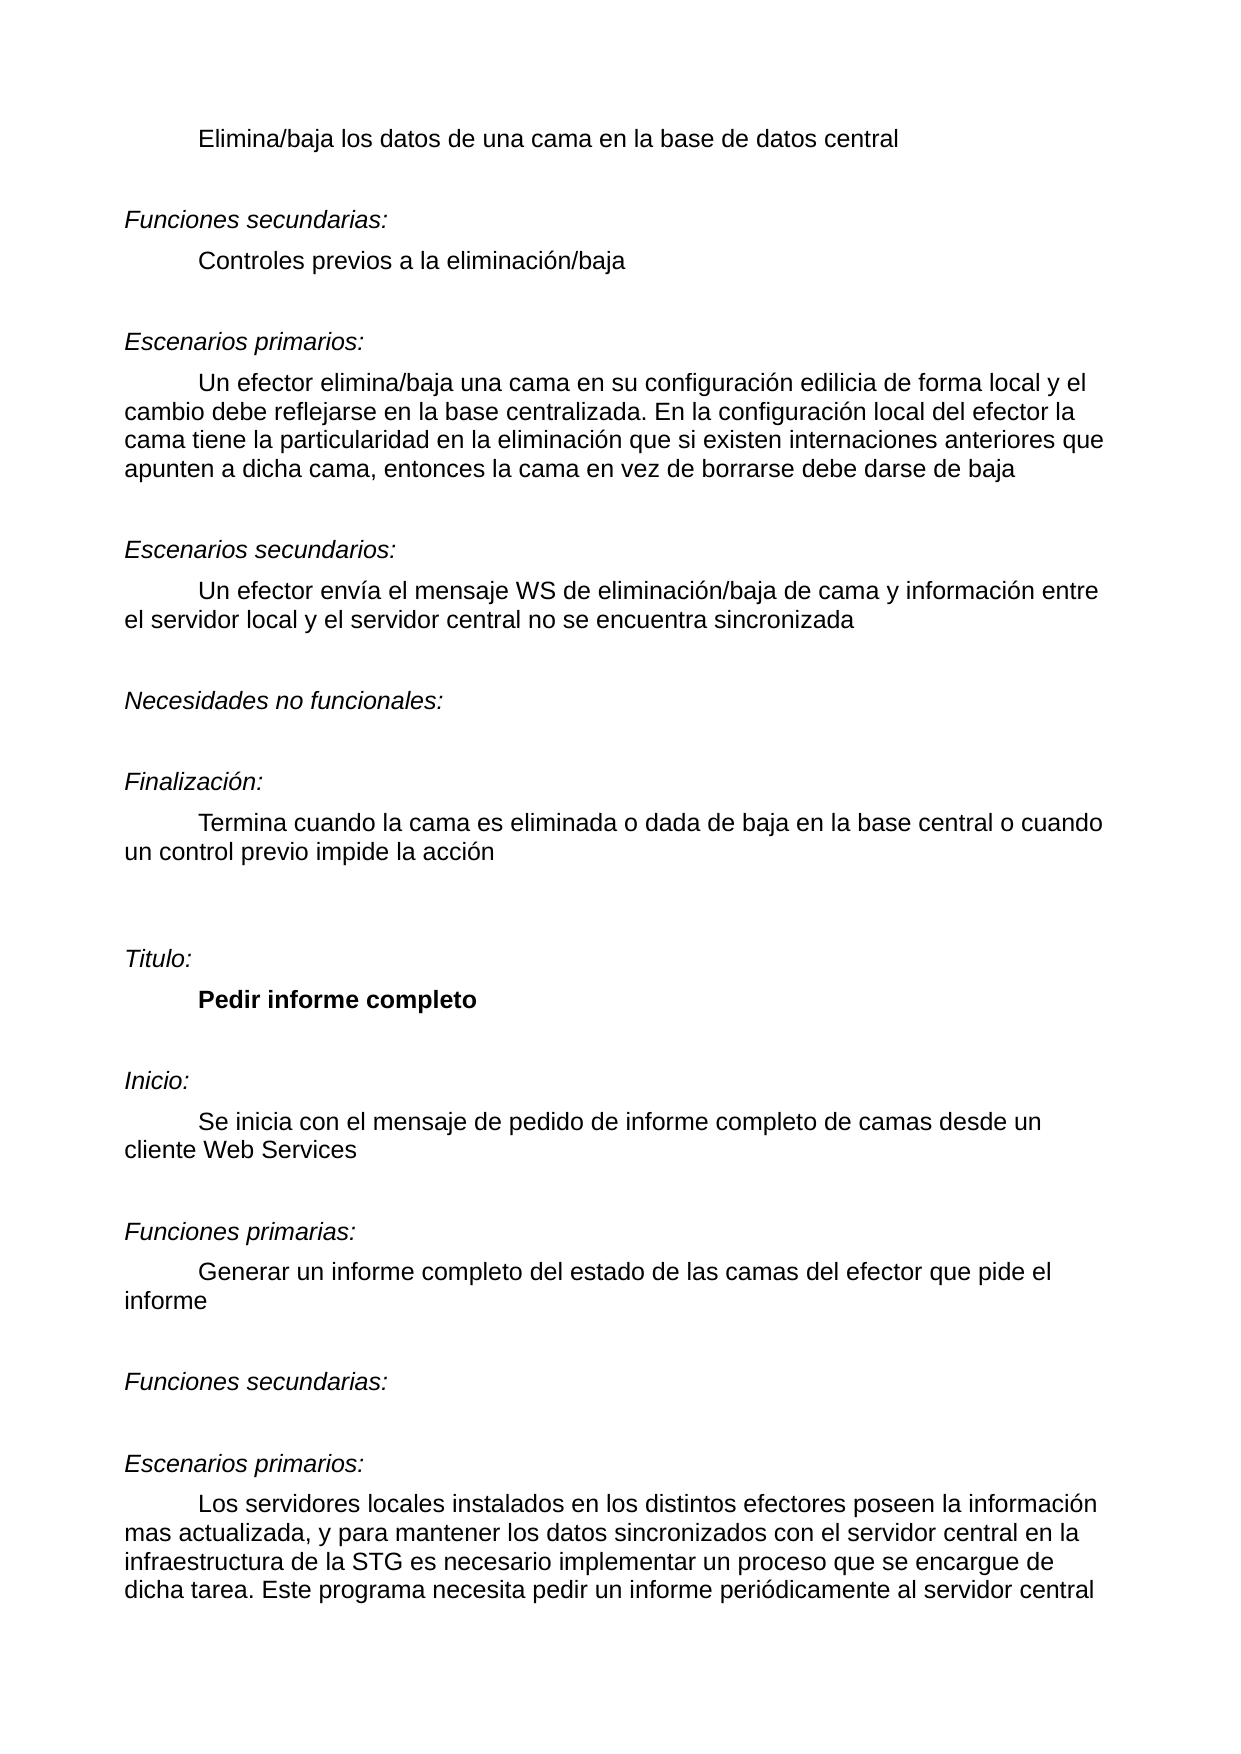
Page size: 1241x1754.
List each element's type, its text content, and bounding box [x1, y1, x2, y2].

table_cell Finalización: [118, 761, 1122, 802]
table_cell Controles previos a la eliminación/baja [118, 240, 1122, 281]
table_cell [118, 1321, 1122, 1361]
table_cell Funciones secundarias: [118, 1361, 1122, 1402]
table_cell Pedir informe completo [118, 979, 1122, 1019]
table_cell Necesidades no funcionales: [118, 680, 1122, 721]
table_cell Escenarios primarios: [118, 321, 1122, 362]
table_cell Se inicia con el mensaje de pedido de informe completo de camas desde un cliente Web Services [118, 1101, 1122, 1170]
table_cell Funciones primarias: [118, 1211, 1122, 1251]
table_header Titulo: [118, 938, 1122, 979]
table_cell Un efector elimina/baja una cama en su configuración edilicia de forma local y el cambio debe reflejarse en la base centralizada. En la configuración local del efector la cama tiene la particularidad en la eliminación que si existen internaciones anteriores que apunten a dicha cama, entonces la cama en vez de borrarse debe darse de baja [118, 362, 1122, 489]
table_cell Un efector envía el mensaje WS de eliminación/baja de cama y información entre el servidor local y el servidor central no se encuentra sincronizada [118, 570, 1122, 639]
table_cell Funciones secundarias: [118, 199, 1122, 240]
table_cell [118, 281, 1122, 321]
table_cell [118, 721, 1122, 761]
table_cell [118, 1402, 1122, 1443]
table_cell [118, 159, 1122, 199]
table_cell [118, 489, 1122, 529]
table_cell [118, 1170, 1122, 1211]
table_cell [118, 1020, 1122, 1060]
table_cell Los servidores locales instalados en los distintos efectores poseen la información mas actualizada, y para mantener los datos sincronizados con el servidor central en la infraestructura de la STG es necesario implementar un proceso que se encargue de dicha tarea. Este programa necesita pedir un informe periódicamente al servidor central [118, 1483, 1122, 1610]
table_cell Elimina/baja los datos de una cama en la base de datos central [118, 118, 1122, 159]
table_cell Termina cuando la cama es eliminada o dada de baja en la base central o cuando un control previo impide la acción [118, 802, 1122, 871]
table_cell Escenarios primarios: [118, 1443, 1122, 1483]
table_cell Inicio: [118, 1060, 1122, 1101]
table_cell Generar un informe completo del estado de las camas del efector que pide el informe [118, 1251, 1122, 1321]
table_cell Escenarios secundarios: [118, 529, 1122, 570]
table_cell [118, 639, 1122, 680]
